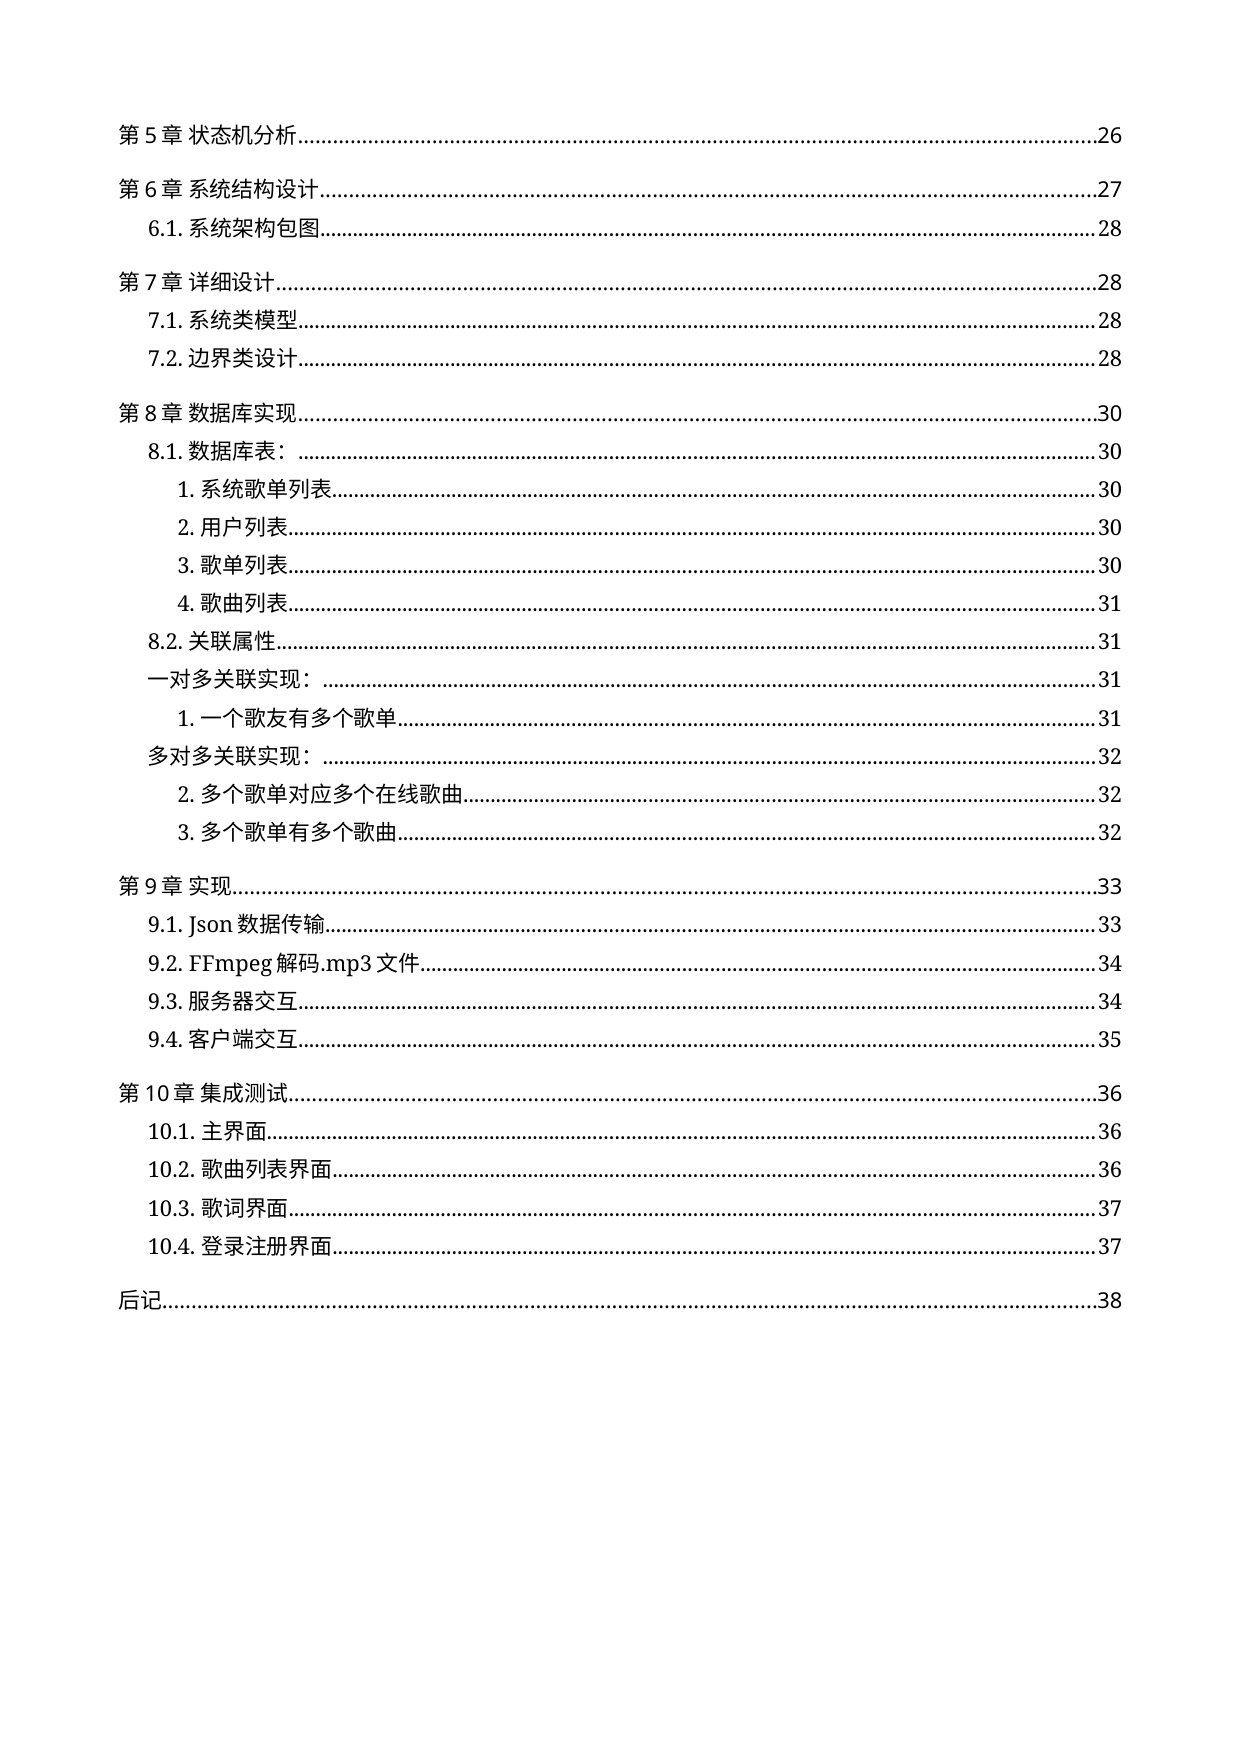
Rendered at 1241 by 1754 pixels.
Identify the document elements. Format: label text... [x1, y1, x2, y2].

text 10.2. 歌曲列表界面 36 [148, 1152, 1122, 1184]
text 1. 一个歌友有多个歌单 31 [177, 701, 1122, 732]
text 3. 多个歌单有多个歌曲 32 [177, 815, 1122, 847]
text 多对多关联实现： 32 [148, 739, 1122, 771]
text 1. 系统歌单列表 30 [177, 472, 1122, 504]
text 第7章 详细设计 28 [118, 265, 1122, 297]
text 2. 用户列表 30 [177, 510, 1122, 542]
text 一对多关联实现： 31 [148, 662, 1122, 694]
text 第5章 状态机分析 26 [118, 118, 1122, 150]
text 9.3. 服务器交互 34 [148, 984, 1122, 1016]
text 第10章 集成测试 36 [118, 1076, 1122, 1108]
text 7.2. 边界类设计 28 [148, 341, 1122, 373]
text 9.2. FFmpeg解码.mp3文件 34 [148, 946, 1122, 977]
text 9.1. Json数据传输 33 [148, 907, 1122, 939]
text 10.4. 登录注册界面 37 [148, 1229, 1122, 1261]
text 4. 歌曲列表 31 [177, 586, 1122, 618]
text 10.1. 主界面 36 [148, 1114, 1122, 1146]
text 2. 多个歌单对应多个在线歌曲 32 [177, 777, 1122, 809]
text 10.3. 歌词界面 37 [148, 1191, 1122, 1222]
text 第8章 数据库实现 30 [118, 396, 1122, 427]
text 6.1. 系统架构包图 28 [148, 211, 1122, 242]
text 第6章 系统结构设计 27 [118, 172, 1122, 204]
text 后记 38 [118, 1283, 1122, 1315]
text 3. 歌单列表 30 [177, 548, 1122, 580]
text 9.4. 客户端交互 35 [148, 1022, 1122, 1054]
text 第9章 实现 33 [118, 869, 1122, 901]
text 8.2. 关联属性 31 [148, 624, 1122, 656]
text 7.1. 系统类模型 28 [148, 303, 1122, 335]
text 8.1. 数据库表： 30 [148, 434, 1122, 466]
